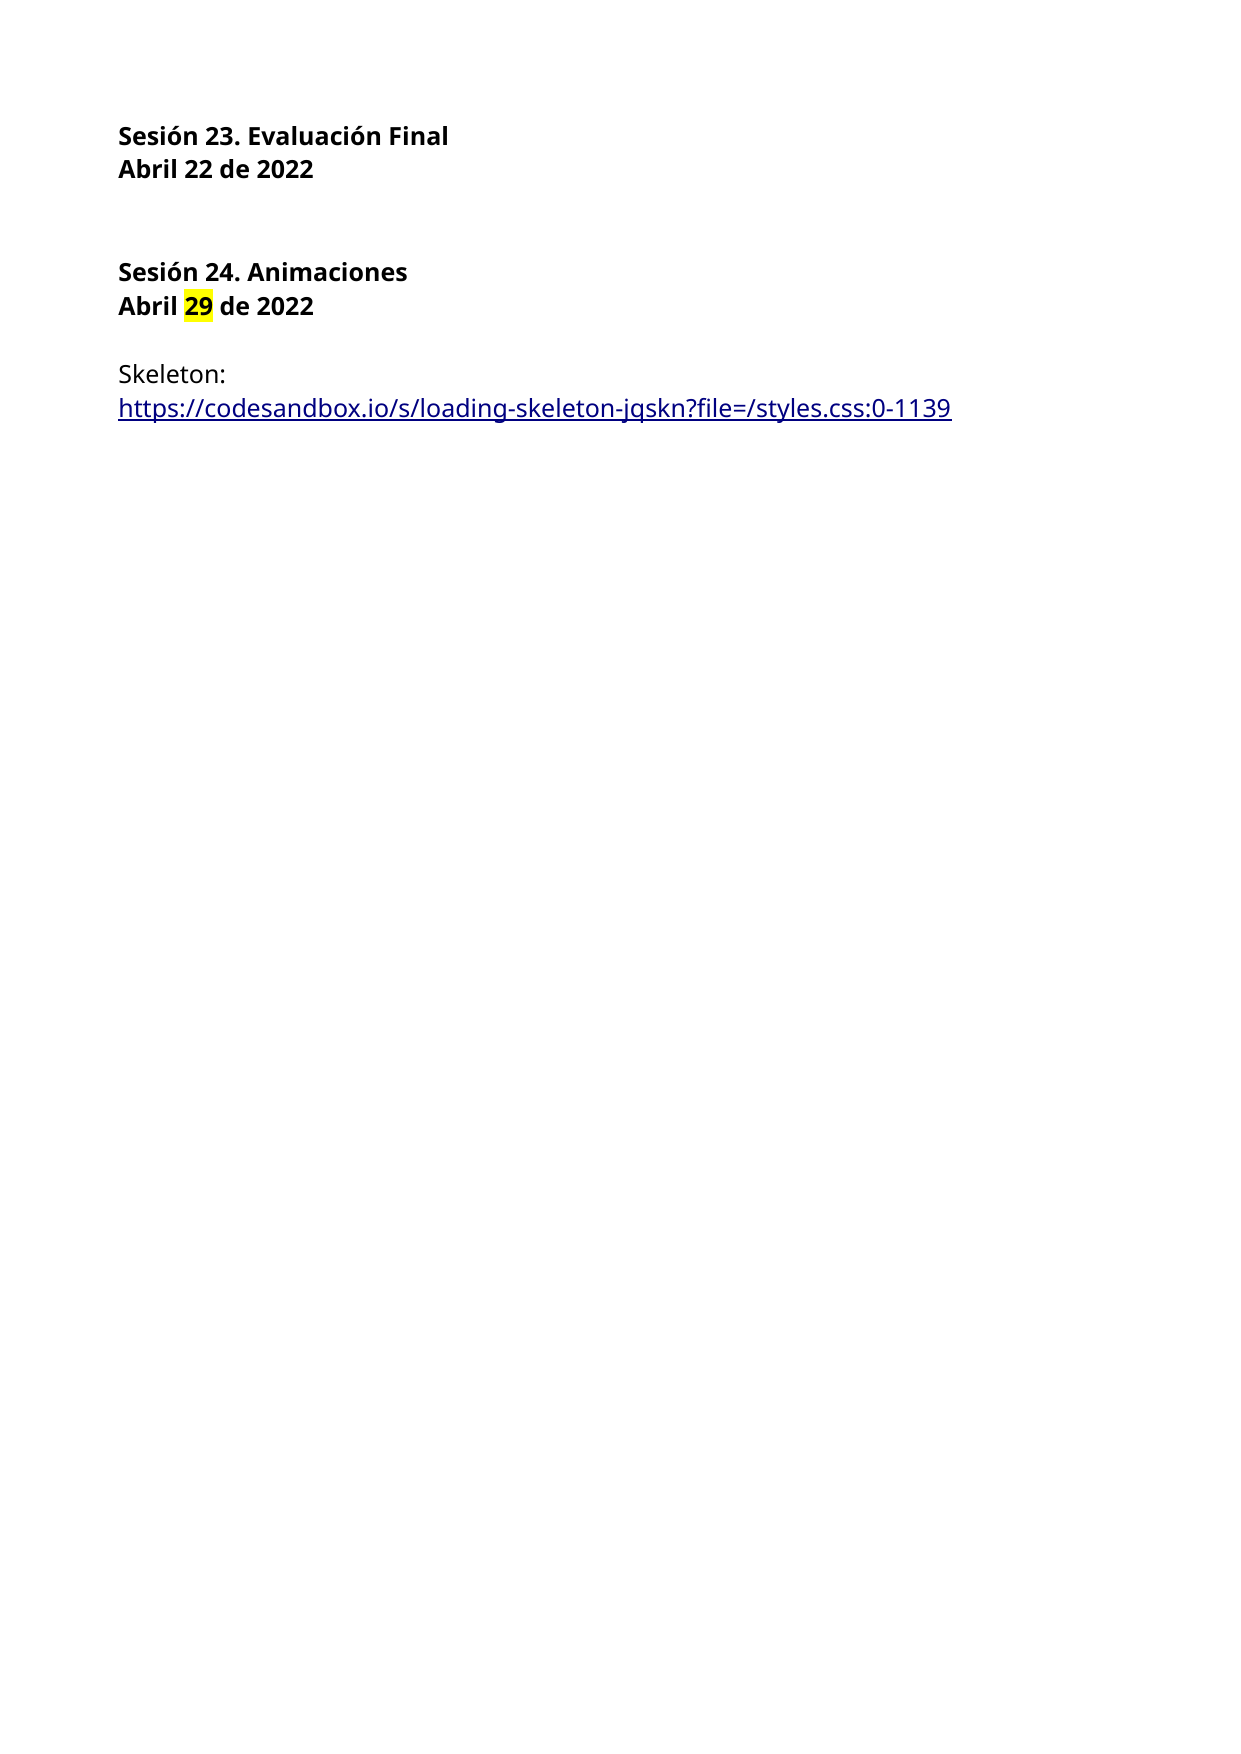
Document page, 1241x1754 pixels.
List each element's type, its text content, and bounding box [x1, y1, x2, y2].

text Sesión 23. Evaluación Final [118, 118, 1122, 152]
text Abril 22 de 2022 [118, 152, 1122, 186]
text Sesión 24. Animaciones [118, 254, 1122, 288]
text Skeleton: [118, 357, 1122, 391]
text Abril 29 de 2022 [118, 288, 1122, 322]
text https://codesandbox.io/s/loading-skeleton-jqskn?file=/styles.css:0-1139 [118, 391, 1122, 425]
